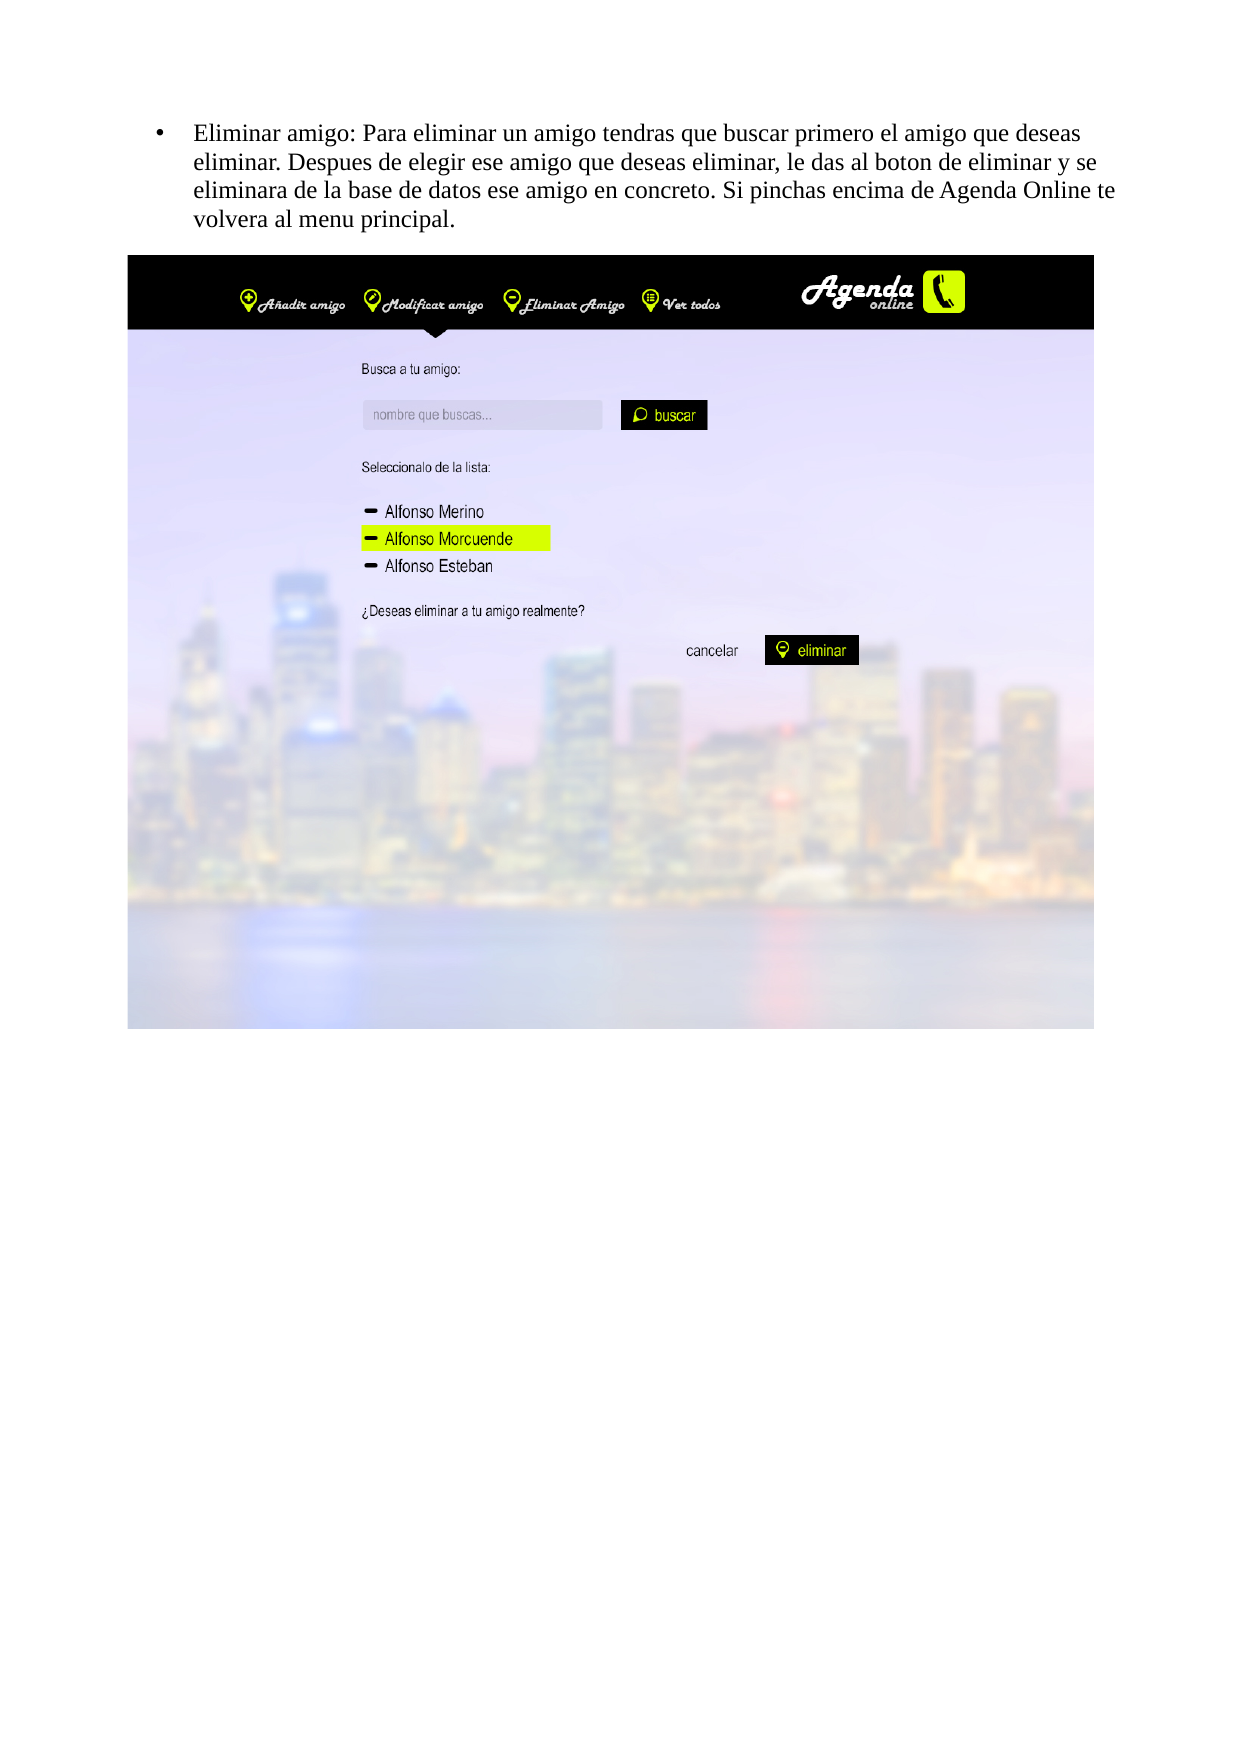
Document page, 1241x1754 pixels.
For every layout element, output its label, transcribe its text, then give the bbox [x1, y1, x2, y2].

list Eliminar amigo: Para eliminar un amigo tendras que buscar primero el amigo que deseas eliminar. Despues de elegir ese amigo que deseas eliminar, le das al boton de eliminar y se eliminara de la base de datos ese amigo en concreto. Si pinchas encima de Agenda Online te volvera al menu principal. [156, 118, 1122, 233]
picture [127, 255, 1094, 1029]
